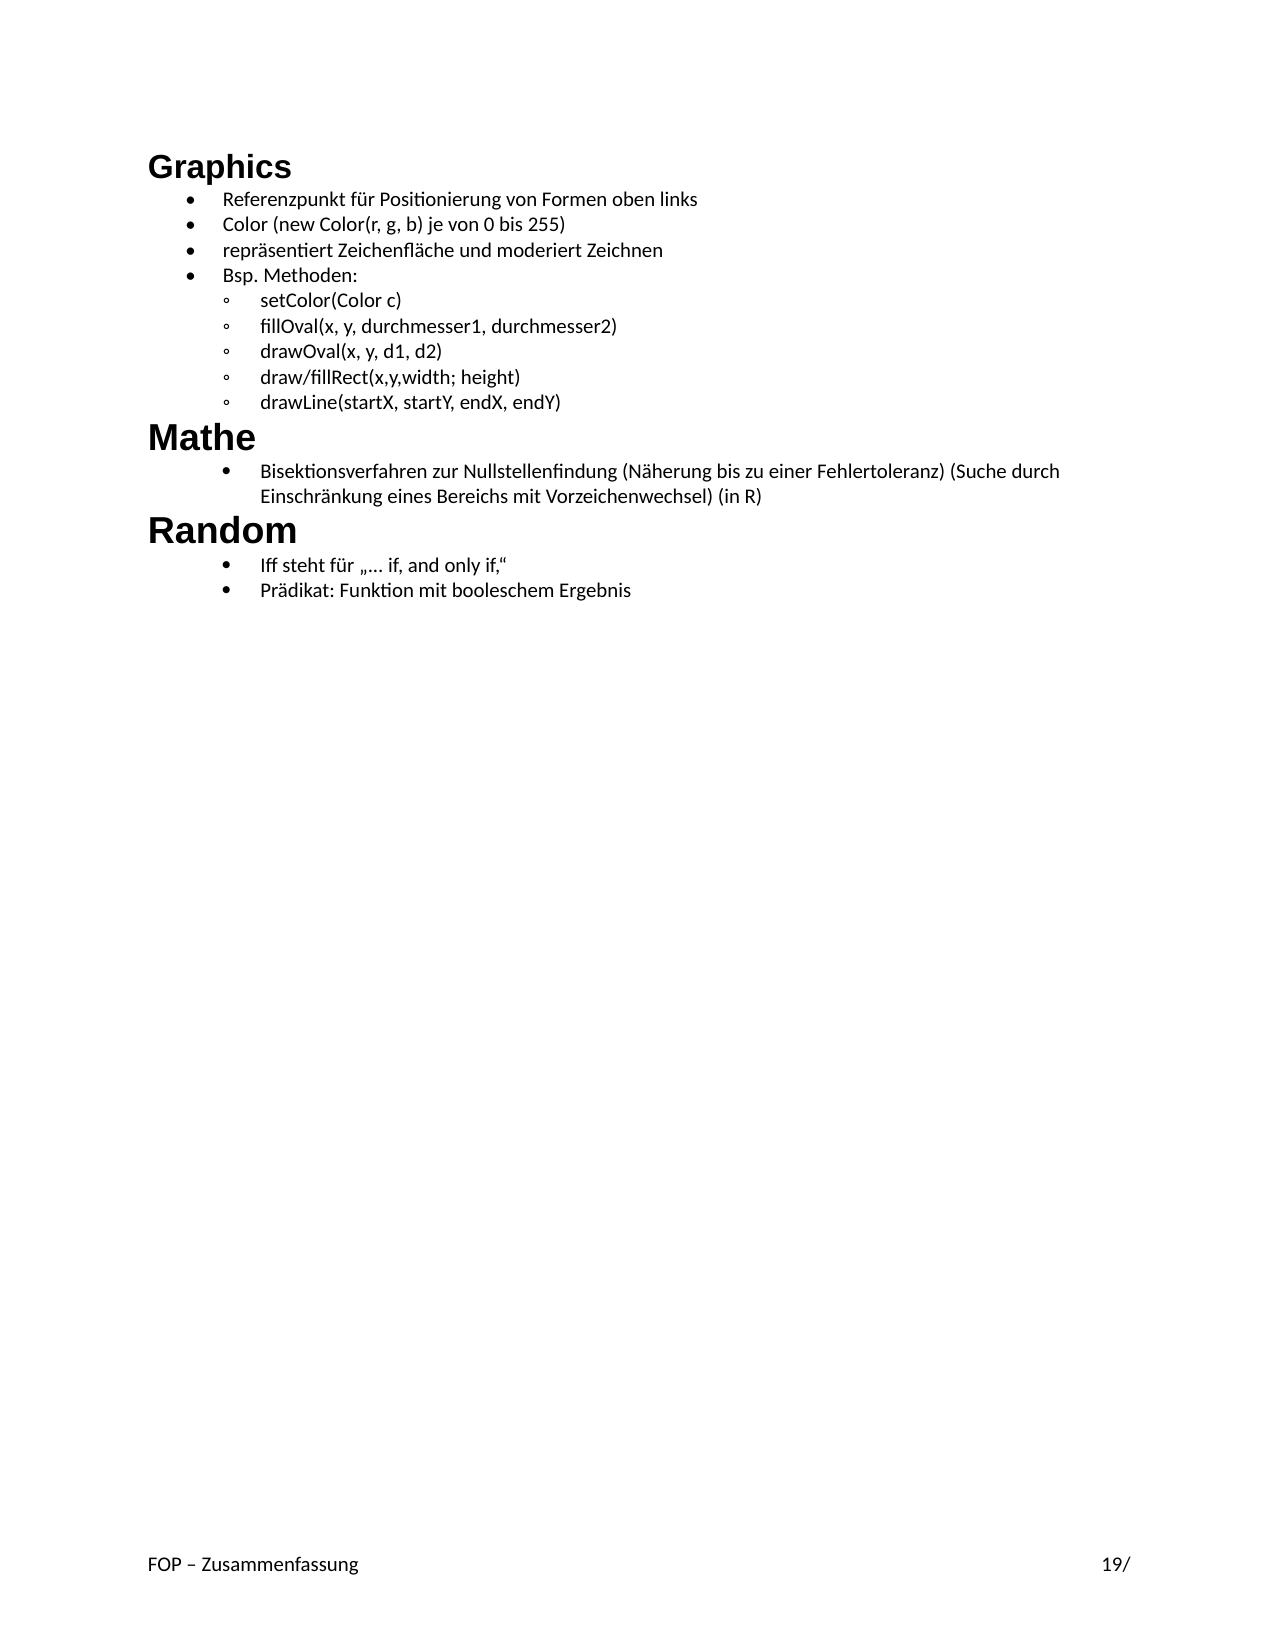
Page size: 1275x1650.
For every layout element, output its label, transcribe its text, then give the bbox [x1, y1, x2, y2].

list Bisektionsverfahren zur Nullstellenfindung (Näherung bis zu einer Fehlertoleranz) (Suche durch Einschränkung eines Bereichs mit Vorzeichenwechsel) (in R) [223, 458, 1127, 509]
list drawOval(x, y, d1, d2) [223, 338, 1127, 364]
subtitle Graphics [148, 148, 1127, 186]
list Iff steht für „... if, and only if,“ [223, 552, 1127, 577]
list repräsentiert Zeichenfläche und moderiert Zeichnen [185, 237, 1127, 262]
list Color (new Color(r, g, b) je von 0 bis 255) [185, 211, 1127, 237]
list fillOval(x, y, durchmesser1, durchmesser2) [223, 313, 1127, 338]
list Prädikat: Funktion mit booleschem Ergebnis [223, 577, 1127, 603]
subtitle Random [148, 509, 1127, 552]
subtitle Mathe [148, 415, 1127, 458]
list drawLine(startX, startY, endX, endY) [223, 389, 1127, 415]
list setColor(Color c) [223, 288, 1127, 313]
list Referenzpunkt für Positionierung von Formen oben links [185, 186, 1127, 211]
list draw/fillRect(x,y,width; height) [223, 364, 1127, 389]
list Bsp. Methoden: [185, 262, 1127, 288]
